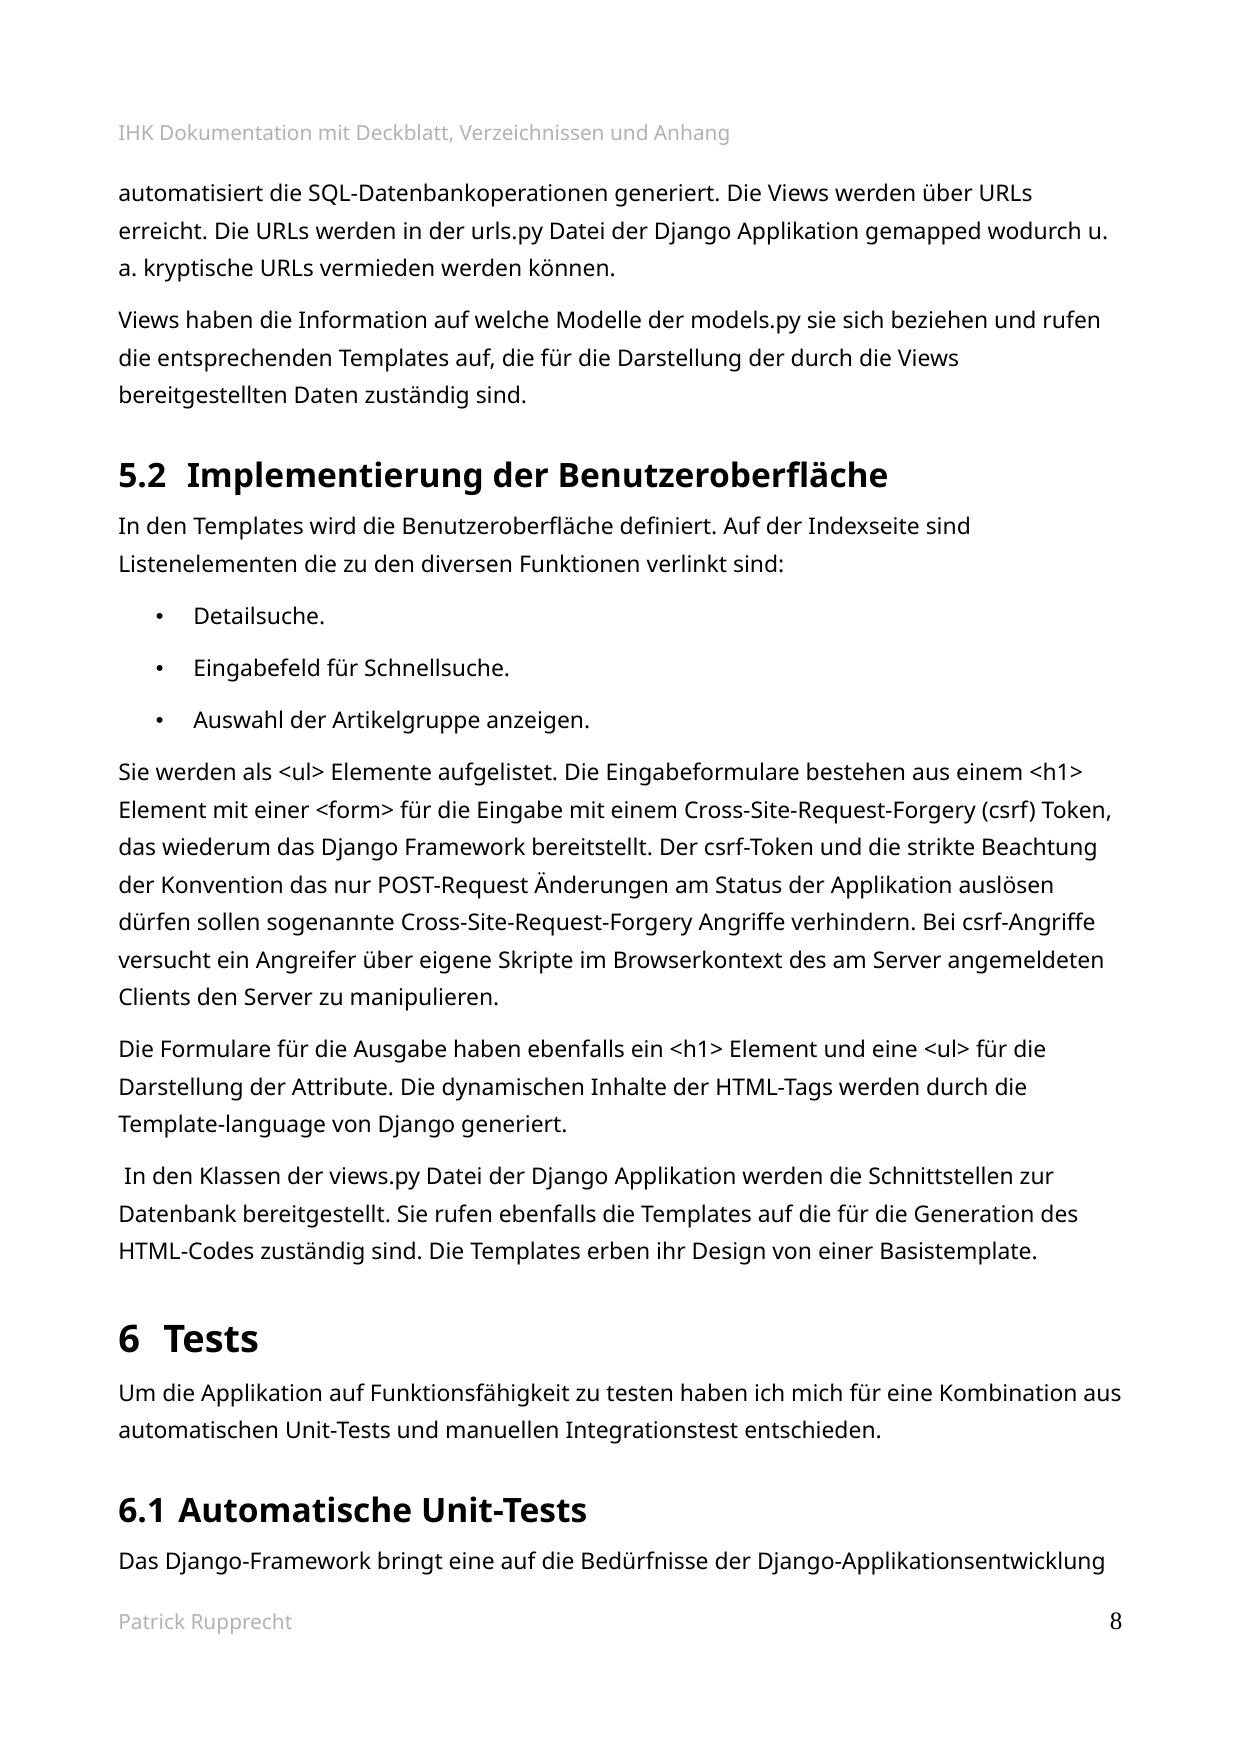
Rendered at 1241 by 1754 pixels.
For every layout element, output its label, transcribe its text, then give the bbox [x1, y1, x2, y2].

subtitle Tests [118, 1312, 1122, 1364]
text Um die Applikation auf Funktionsfähigkeit zu testen haben ich mich für eine Kombination aus automatischen Unit-Tests und manuellen Integrationstest entschieden. [118, 1377, 1122, 1445]
text Views haben die Information auf welche Modelle der models.py sie sich beziehen und rufen die entsprechenden Templates auf, die für die Darstellung der durch die Views bereitgestellten Daten zuständig sind. [118, 304, 1122, 410]
text In den Templates wird die Benutzeroberfläche definiert. Auf der Indexseite sind Listenelementen die zu den diversen Funktionen verlinkt sind: [118, 510, 1122, 579]
list Eingabefeld für Schnellsuche. [156, 652, 1122, 683]
subtitle Implementierung der Benutzeroberfläche [118, 452, 1122, 498]
text Sie werden als <ul> Elemente aufgelistet. Die Eingabeformulare bestehen aus einem <h1> Element mit einer <form> für die Eingabe mit einem Cross-Site-Request-Forgery (csrf) Token, das wiederum das Django Framework bereitstellt. Der csrf-Token und die strikte Beachtung der Konvention das nur POST-Request Änderungen am Status der Applikation auslösen dürfen sollen sogenannte Cross-Site-Request-Forgery Angriffe verhindern. Bei csrf-Angriffe versucht ein Angreifer über eigene Skripte im Browserkontext des am Server angemeldeten Clients den Server zu manipulieren. [118, 756, 1122, 1012]
subtitle Automatische Unit-Tests [118, 1487, 1122, 1533]
list Auswahl der Artikelgruppe anzeigen. [156, 704, 1122, 735]
text Die Formulare für die Ausgabe haben ebenfalls ein <h1> Element und eine <ul> für die Darstellung der Attribute. Die dynamischen Inhalte der HTML-Tags werden durch die Template-language von Django generiert. [118, 1033, 1122, 1139]
list Detailsuche. [156, 600, 1122, 631]
text automatisiert die SQL-Datenbankoperationen generiert. Die Views werden über URLs erreicht. Die URLs werden in der urls.py Datei der Django Applikation gemapped wodurch u. a. kryptische URLs vermieden werden können. [118, 177, 1122, 283]
text Das Django-Framework bringt eine auf die Bedürfnisse der Django-Applikationsentwicklung [118, 1545, 1122, 1576]
text In den Klassen der views.py Datei der Django Applikation werden die Schnittstellen zur Datenbank bereitgestellt. Sie rufen ebenfalls die Templates auf die für die Generation des HTML-Codes zuständig sind. Die Templates erben ihr Design von einer Basistemplate. [118, 1160, 1122, 1267]
